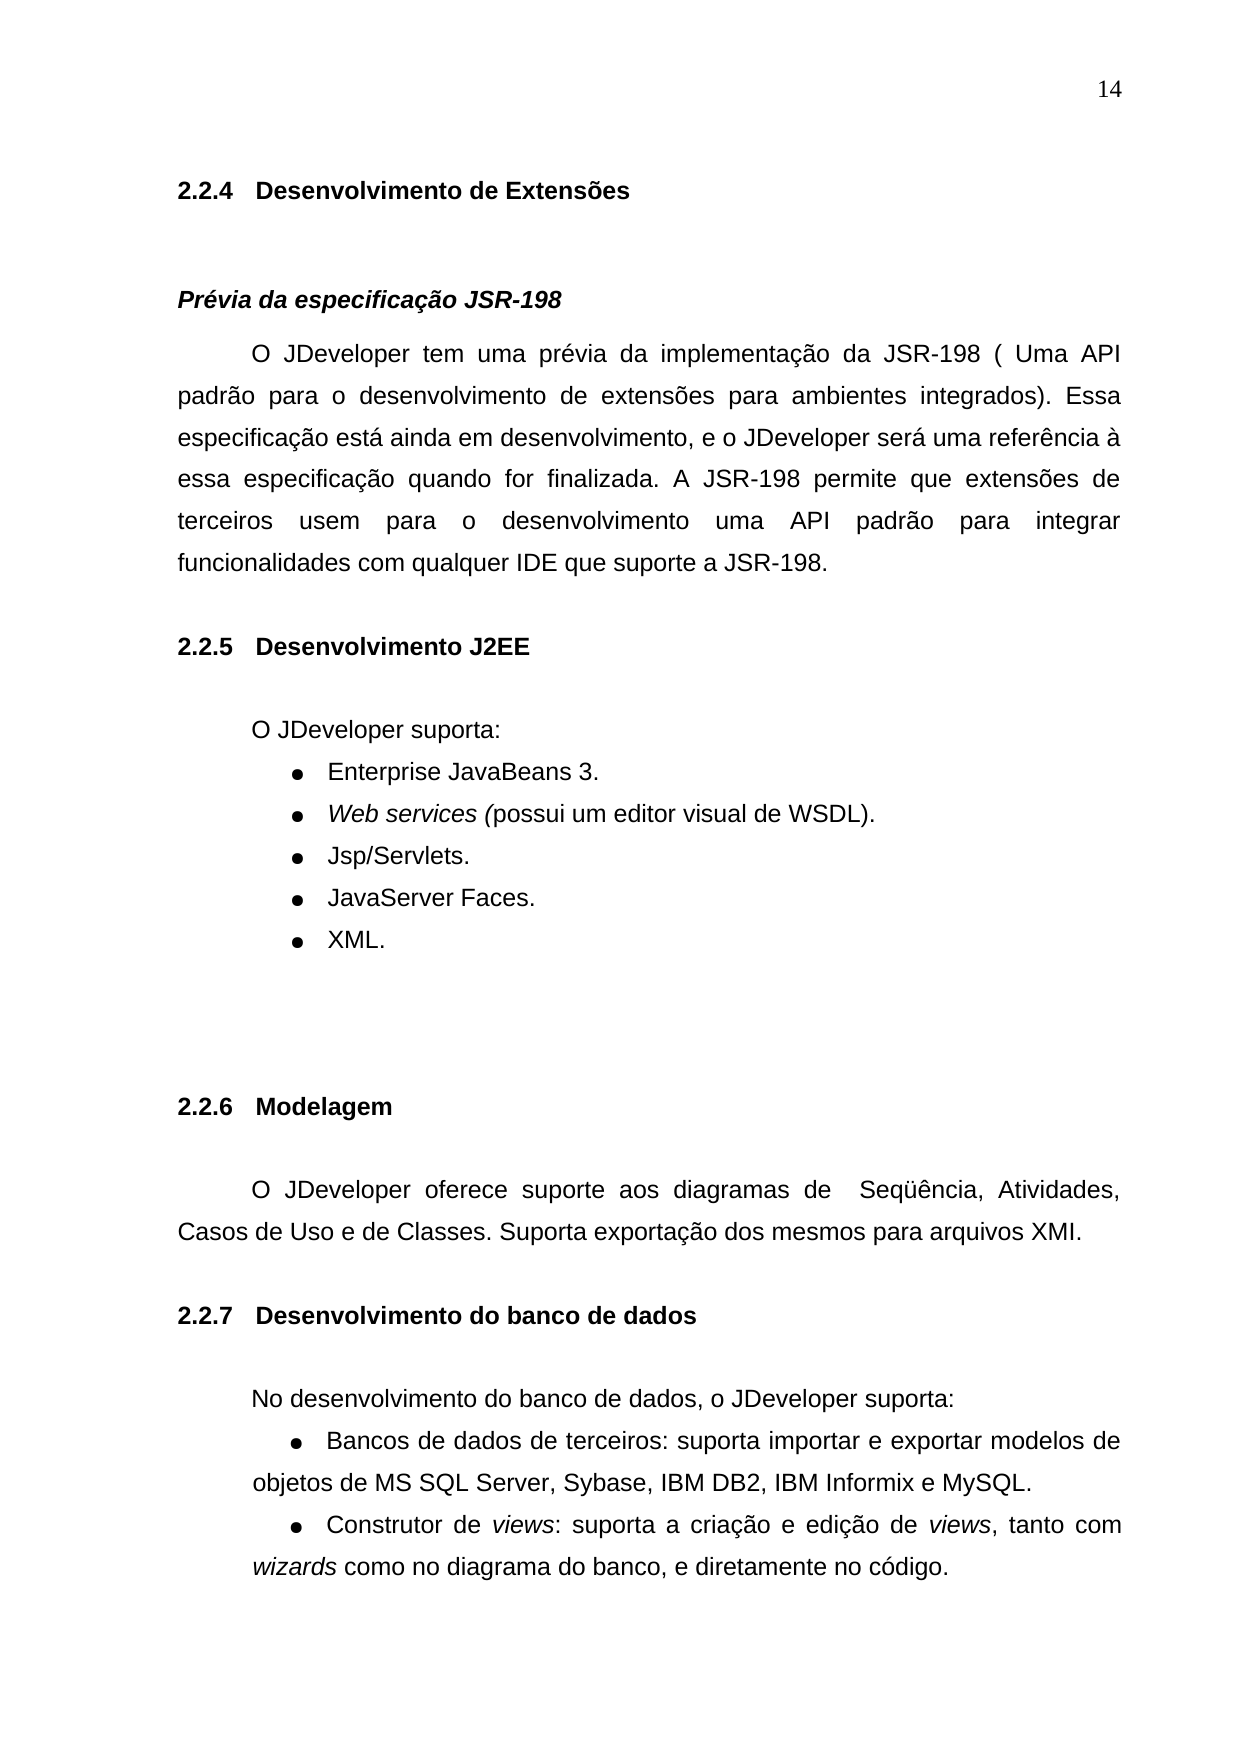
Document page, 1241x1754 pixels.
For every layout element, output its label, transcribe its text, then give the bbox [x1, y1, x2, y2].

text O JDeveloper suporta: [177, 716, 1122, 744]
list Bancos de dados de terceiros: suporta importar e exportar modelos de objetos de MS SQL Server, Sybase, IBM DB2, IBM Informix e MySQL. [215, 1427, 1122, 1497]
list Web services (possui um editor visual de WSDL). [290, 800, 1122, 828]
list Jsp/Servlets. [290, 842, 1122, 870]
subtitle Prévia da especificação JSR-198 [177, 286, 1122, 313]
subtitle Desenvolvimento do banco de dados [177, 1302, 1122, 1329]
text O JDeveloper tem uma prévia da implementação da JSR-198 ( Uma API padrão para o desenvolvimento de extensões para ambientes integrados). Essa especificação está ainda em desenvolvimento, e o JDeveloper será uma referência à essa especificação quando for finalizada. A JSR-198 permite que extensões de terceiros usem para o desenvolvimento uma API padrão para integrar funcionalidades com qualquer IDE que suporte a JSR-198. [177, 340, 1122, 577]
list XML. [290, 926, 1122, 953]
text No desenvolvimento do banco de dados, o JDeveloper suporta: [177, 1385, 1122, 1413]
list Enterprise JavaBeans 3. [290, 758, 1122, 786]
list JavaServer Faces. [290, 884, 1122, 912]
subtitle Desenvolvimento J2EE [177, 633, 1122, 661]
subtitle Desenvolvimento de Extensões [177, 177, 1122, 205]
subtitle Modelagem [177, 1092, 1122, 1120]
list Construtor de views: suporta a criação e edição de views, tanto com wizards como no diagrama do banco, e diretamente no código. [215, 1511, 1122, 1581]
text O JDeveloper oferece suporte aos diagramas de Seqüência, Atividades, Casos de Uso e de Classes. Suporta exportação dos mesmos para arquivos XMI. [177, 1176, 1122, 1246]
